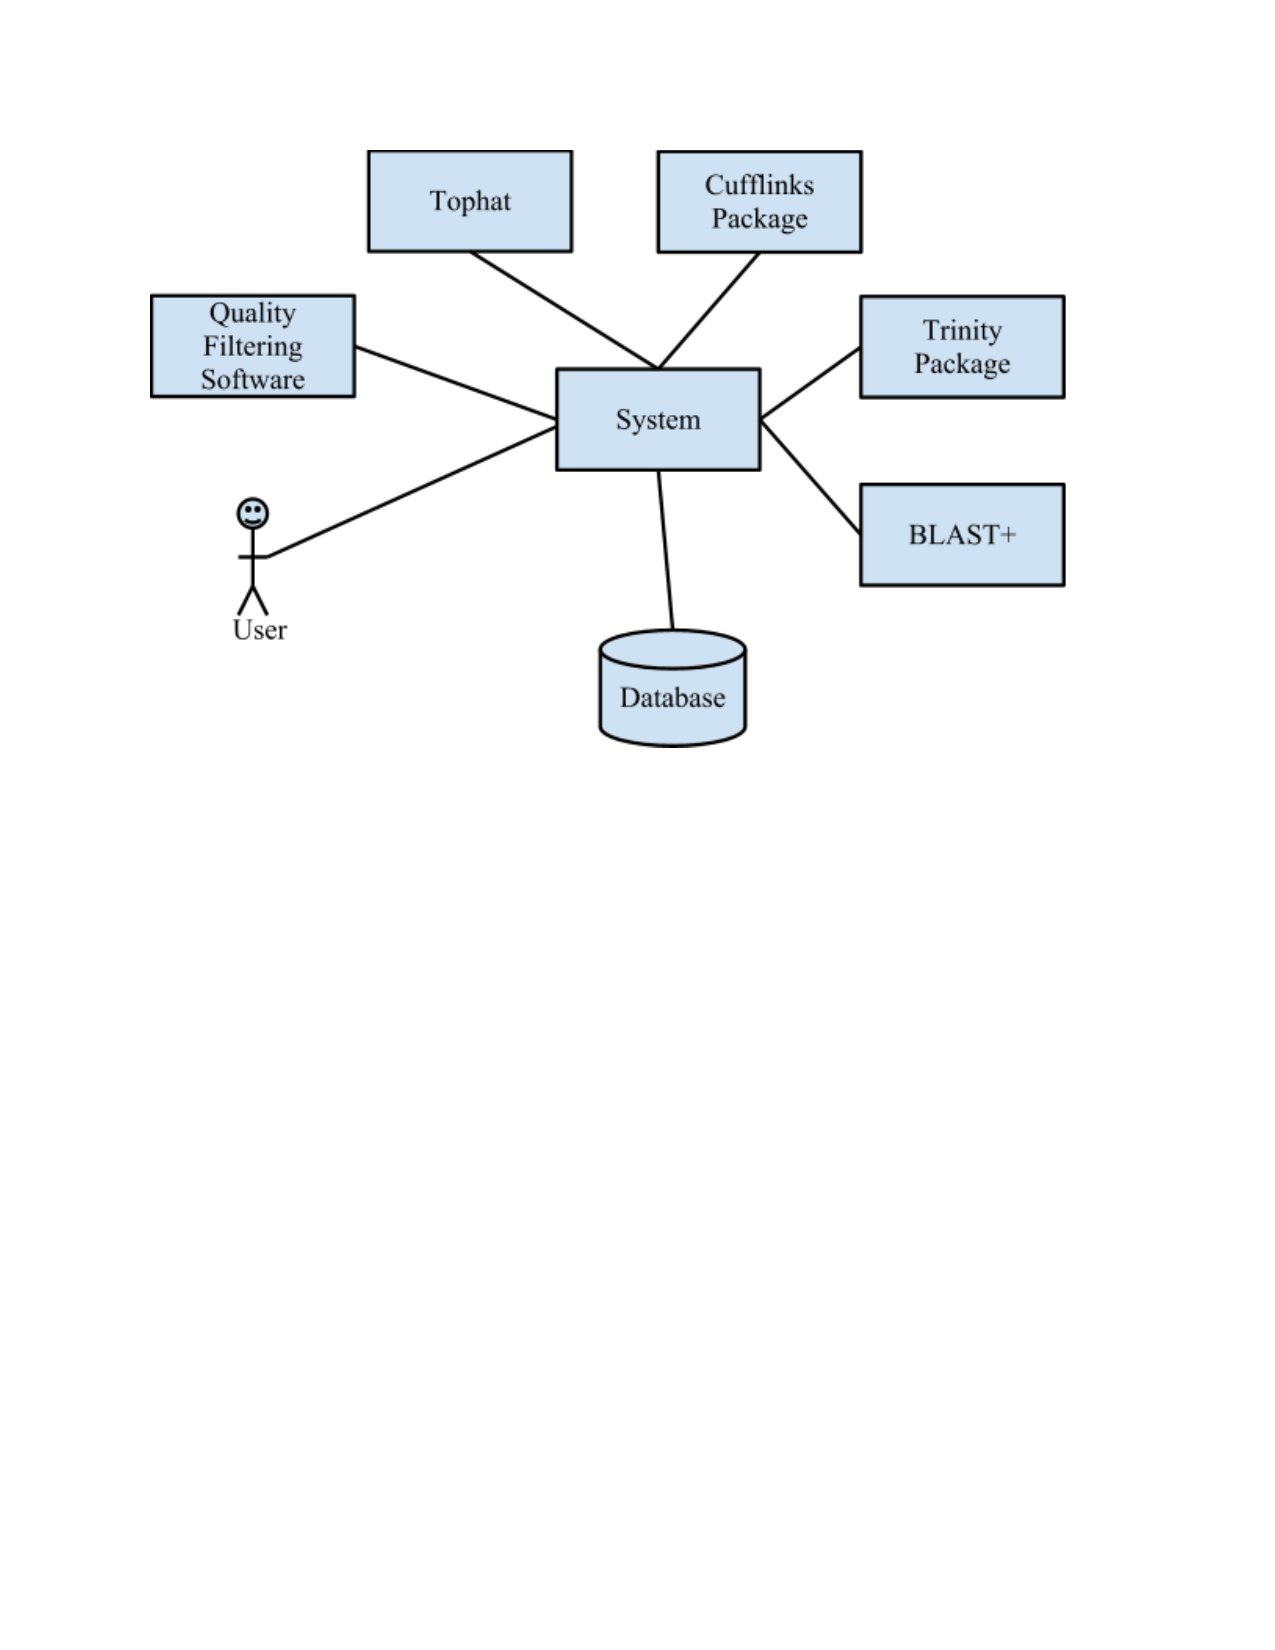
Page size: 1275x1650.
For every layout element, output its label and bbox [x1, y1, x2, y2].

picture [150, 150, 1066, 748]
